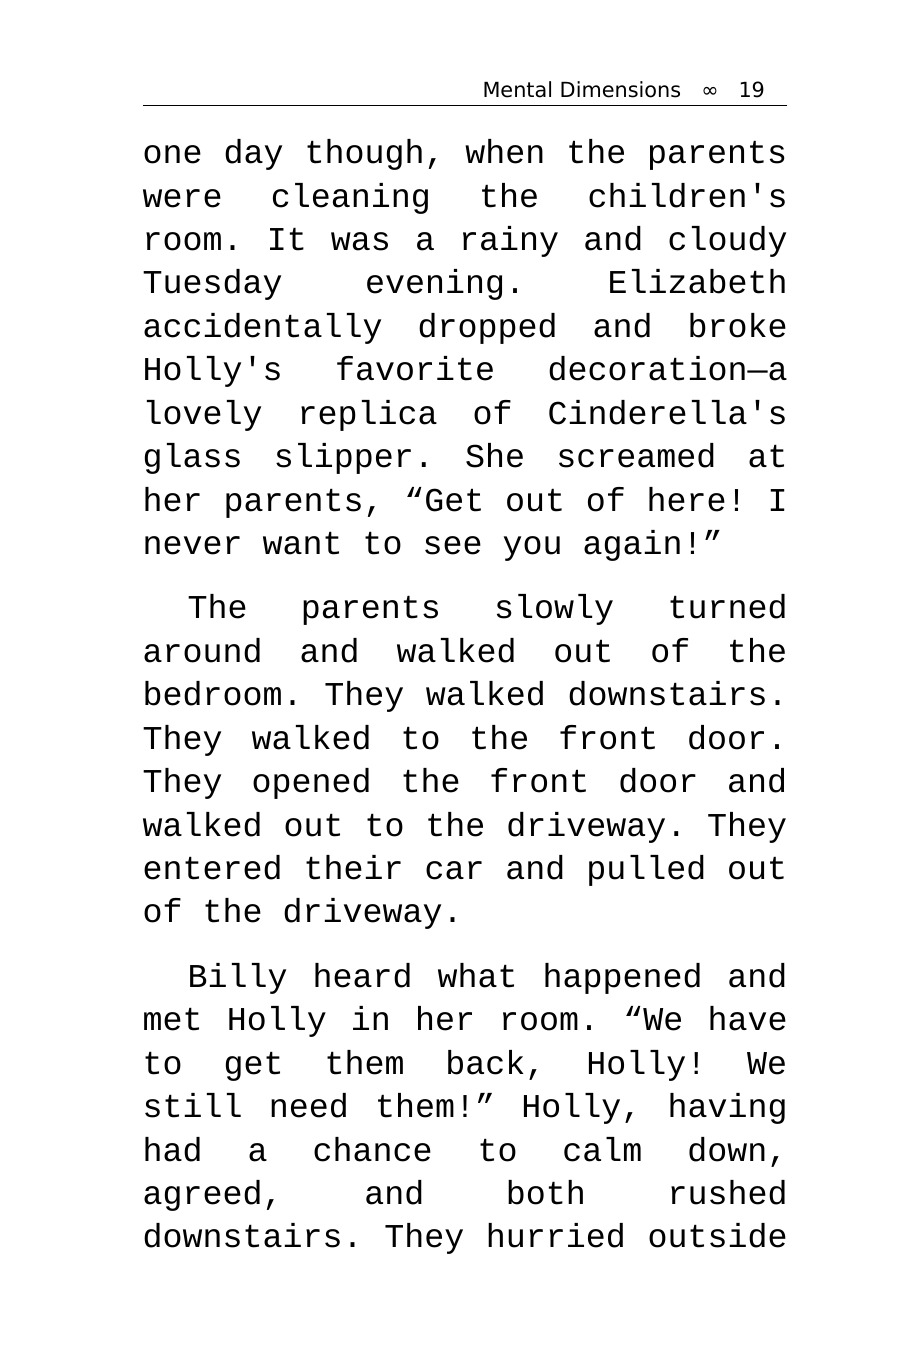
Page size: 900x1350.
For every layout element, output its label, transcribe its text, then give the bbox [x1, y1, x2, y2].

text one day though, when the parents were cleaning the children's room. It was a rainy and cloudy Tuesday evening. Elizabeth accidentally dropped and broke Holly's favorite decoration—a lovely replica of Cinderella's glass slipper. She screamed at her parents, “Get out of here! I never want to see you again!” [142, 136, 787, 565]
text Billy heard what happened and met Holly in her room. “We have to get them back, Holly! We still need them!” Holly, having had a chance to calm down, agreed, and both rushed downstairs. They hurried outside [142, 959, 787, 1258]
text The parents slowly turned around and walked out of the bedroom. They walked downstairs. They walked to the front door. They opened the front door and walked out to the driveway. They entered their car and pulled out of the driveway. [142, 591, 787, 933]
